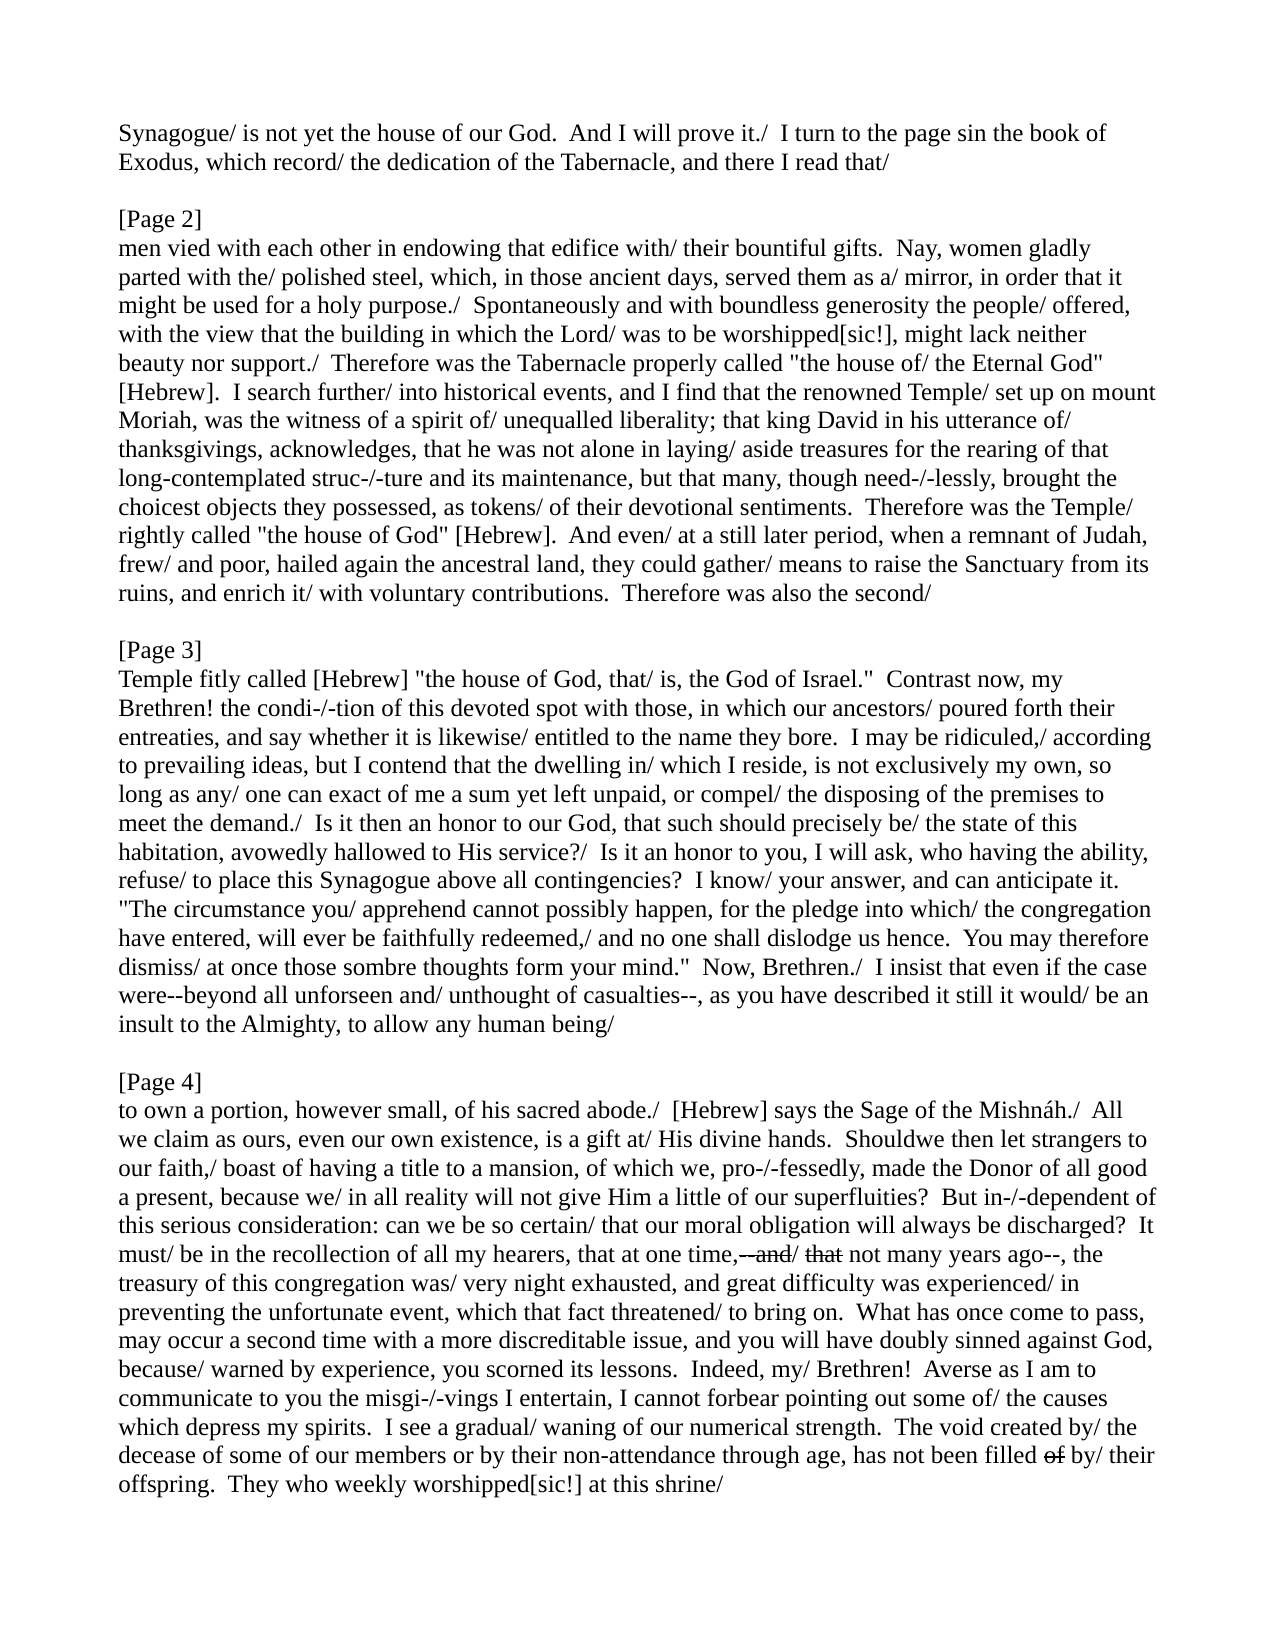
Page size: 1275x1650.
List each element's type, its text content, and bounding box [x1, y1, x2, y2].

text to own a portion, however small, of his sacred abode./ [Hebrew] says the Sage of the Mishnáh./ All we claim as ours, even our own existence, is a gift at/ His divine hands. Shouldwe then let strangers to our faith,/ boast of having a title to a mansion, of which we, pro-/-fessedly, made the Donor of all good a present, because we/ in all reality will not give Him a little of our superfluities? But in-/-dependent of this serious consideration: can we be so certain/ that our moral obligation will always be discharged? It must/ be in the recollection of all my hearers, that at one time,--and/ that not many years ago--, the treasury of this congregation was/ very night exhausted, and great difficulty was experienced/ in preventing the unfortunate event, which that fact threatened/ to bring on. What has once come to pass, may occur a second time with a more discreditable issue, and you will have doubly sinned against God, because/ warned by experience, you scorned its lessons. Indeed, my/ Brethren! Averse as I am to communicate to you the misgi-/-vings I entertain, I cannot forbear pointing out some of/ the causes which depress my spirits. I see a gradual/ waning of our numerical strength. The void created by/ the decease of some of our members or by their non-attendance through age, has not been filled of by/ their offspring. They who weekly worshipped[sic!] at this shrine/ [118, 1096, 1157, 1498]
text [Page 4] [118, 1067, 1157, 1096]
text Temple fitly called [Hebrew] "the house of God, that/ is, the God of Israel." Contrast now, my Brethren! the condi-/-tion of this devoted spot with those, in which our ancestors/ poured forth their entreaties, and say whether it is likewise/ entitled to the name they bore. I may be ridiculed,/ according to prevailing ideas, but I contend that the dwelling in/ which I reside, is not exclusively my own, so long as any/ one can exact of me a sum yet left unpaid, or compel/ the disposing of the premises to meet the demand./ Is it then an honor to our God, that such should precisely be/ the state of this habitation, avowedly hallowed to His service?/ Is it an honor to you, I will ask, who having the ability, refuse/ to place this Synagogue above all contingencies? I know/ your answer, and can anticipate it. "The circumstance you/ apprehend cannot possibly happen, for the pledge into which/ the congregation have entered, will ever be faithfully redeemed,/ and no one shall dislodge us hence. You may therefore dismiss/ at once those sombre thoughts form your mind." Now, Brethren./ I insist that even if the case were--beyond all unforseen and/ unthought of casualties--, as you have described it still it would/ be an insult to the Almighty, to allow any human being/ [118, 664, 1157, 1038]
text [Page 3] [118, 636, 1157, 664]
text Synagogue/ is not yet the house of our God. And I will prove it./ I turn to the page sin the book of Exodus, which record/ the dedication of the Tabernacle, and there I read that/ [118, 118, 1157, 176]
text [Page 2] [118, 204, 1157, 233]
text men vied with each other in endowing that edifice with/ their bountiful gifts. Nay, women gladly parted with the/ polished steel, which, in those ancient days, served them as a/ mirror, in order that it might be used for a holy purpose./ Spontaneously and with boundless generosity the people/ offered, with the view that the building in which the Lord/ was to be worshipped[sic!], might lack neither beauty nor support./ Therefore was the Tabernacle properly called "the house of/ the Eternal God" [Hebrew]. I search further/ into historical events, and I find that the renowned Temple/ set up on mount Moriah, was the witness of a spirit of/ unequalled liberality; that king David in his utterance of/ thanksgivings, acknowledges, that he was not alone in laying/ aside treasures for the rearing of that long-contemplated struc-/-ture and its maintenance, but that many, though need-/-lessly, brought the choicest objects they possessed, as tokens/ of their devotional sentiments. Therefore was the Temple/ rightly called "the house of God" [Hebrew]. And even/ at a still later period, when a remnant of Judah, frew/ and poor, hailed again the ancestral land, they could gather/ means to raise the Sanctuary from its ruins, and enrich it/ with voluntary contributions. Therefore was also the second/ [118, 233, 1157, 607]
